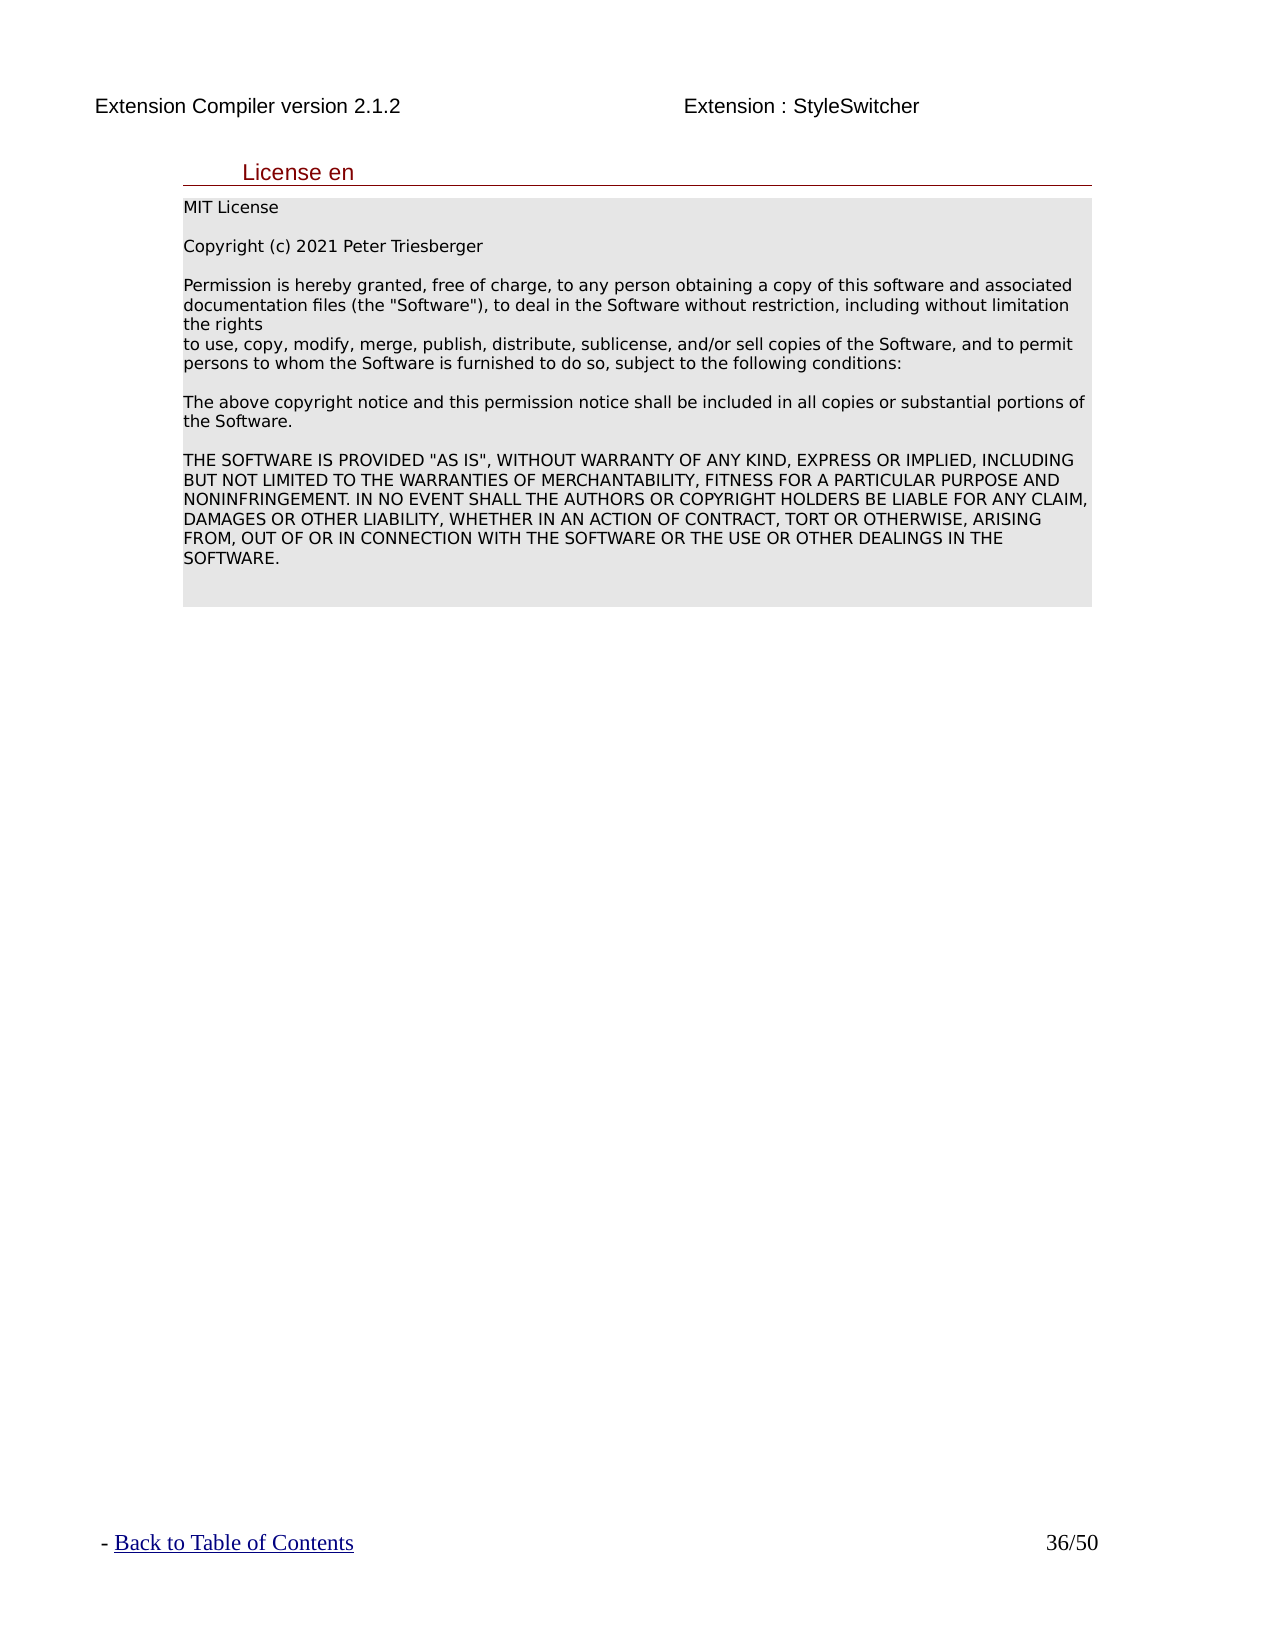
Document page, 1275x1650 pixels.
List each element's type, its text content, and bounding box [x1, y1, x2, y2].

text THE SOFTWARE IS PROVIDED "AS IS", WITHOUT WARRANTY OF ANY KIND, EXPRESS OR IMPLIED, INCLUDING BUT NOT LIMITED TO THE WARRANTIES OF MERCHANTABILITY, FITNESS FOR A PARTICULAR PURPOSE AND NONINFRINGEMENT. IN NO EVENT SHALL THE AUTHORS OR COPYRIGHT HOLDERS BE LIABLE FOR ANY CLAIM, DAMAGES OR OTHER LIABILITY, WHETHER IN AN ACTION OF CONTRACT, TORT OR OTHERWISE, ARISING FROM, OUT OF OR IN CONNECTION WITH THE SOFTWARE OR THE USE OR OTHER DEALINGS IN THE [183, 451, 1092, 549]
text SOFTWARE. [183, 549, 1092, 568]
text to use, copy, modify, merge, publish, distribute, sublicense, and/or sell copies of the Software, and to permit persons to whom the Software is furnished to do so, subject to the following conditions: [183, 334, 1092, 373]
text Copyright (c) 2021 Peter Triesberger [183, 237, 1092, 257]
text The above copyright notice and this permission notice shall be included in all copies or substantial portions of the Software. [183, 393, 1092, 432]
text Permission is hereby granted, free of charge, to any person obtaining a copy of this software and associated documentation files (the "Software"), to deal in the Software without restriction, including without limitation the rights [183, 276, 1092, 334]
text License en [183, 159, 1092, 185]
text MIT License [183, 198, 1092, 218]
